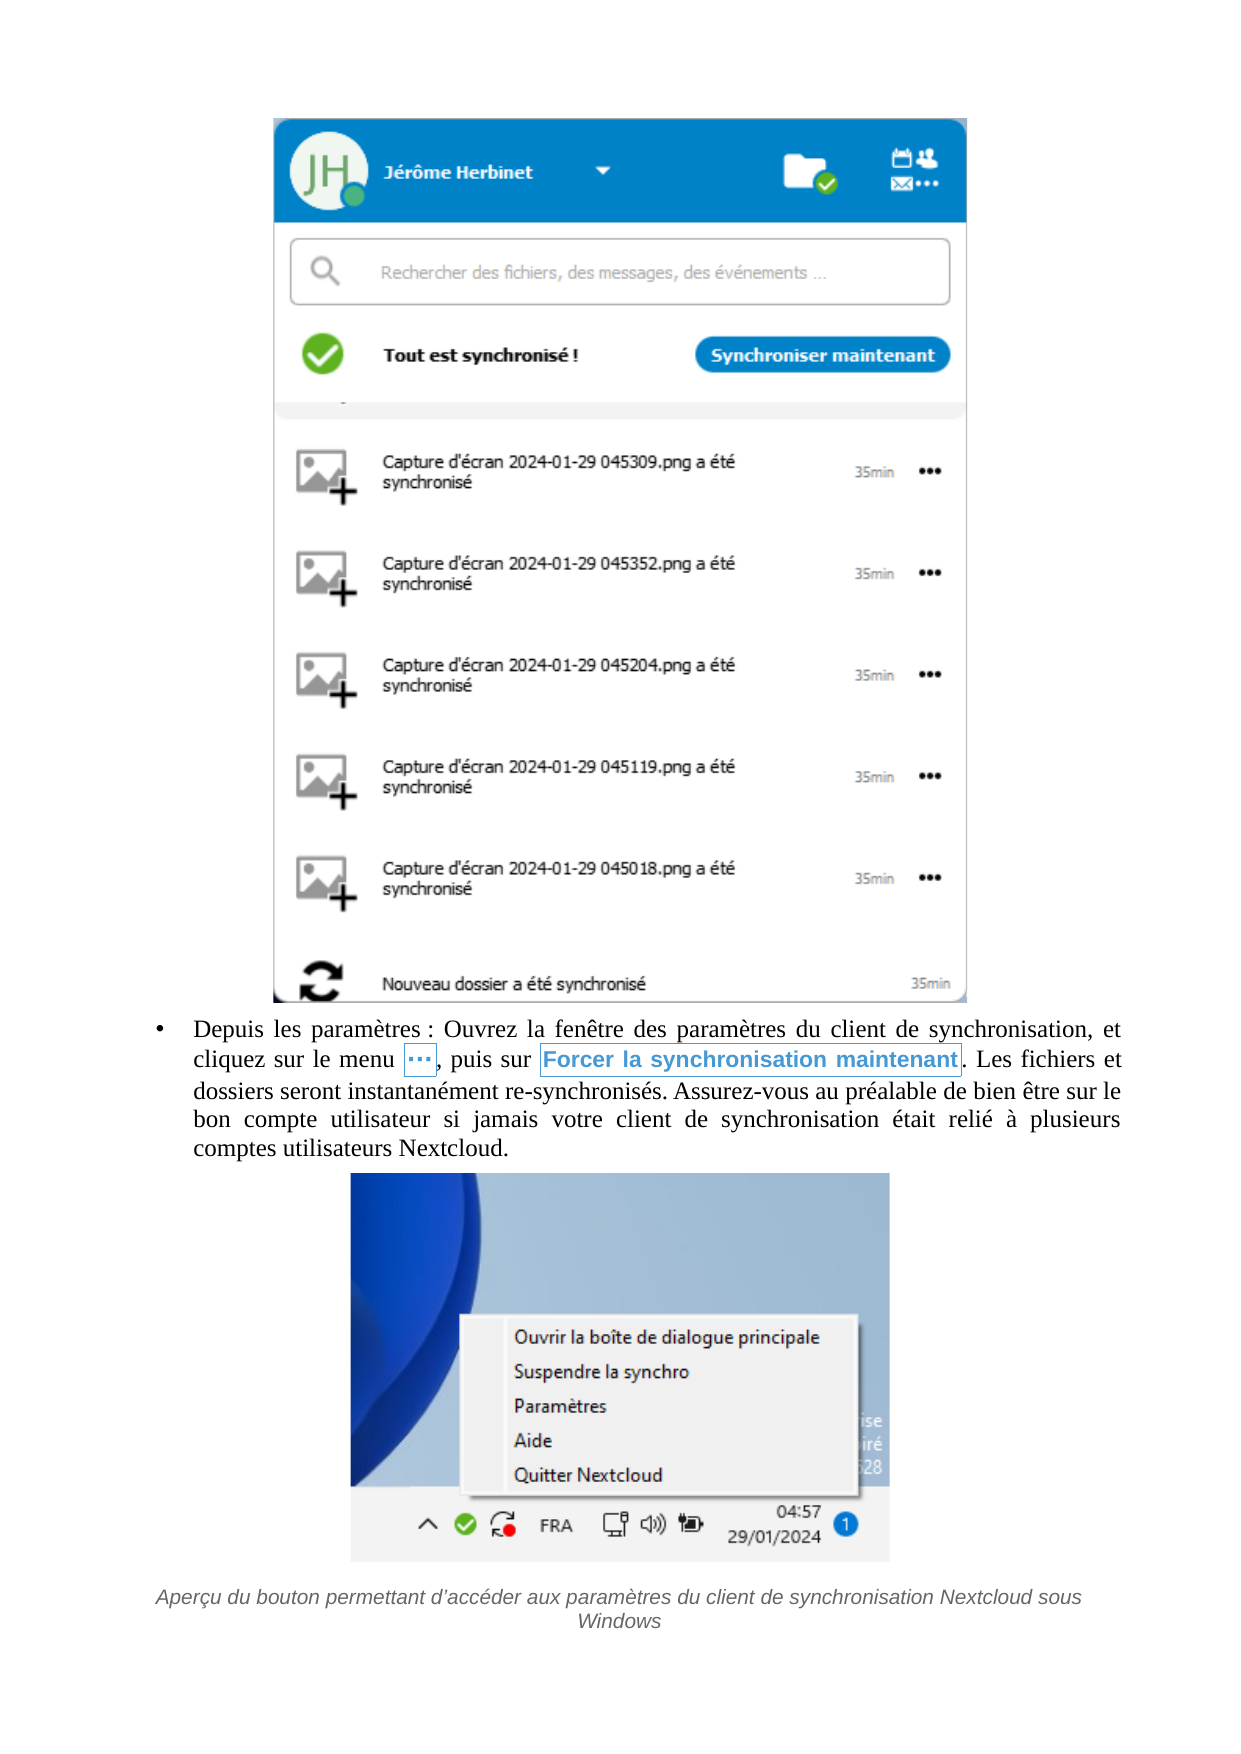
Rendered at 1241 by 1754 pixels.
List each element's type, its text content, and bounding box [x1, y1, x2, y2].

picture [350, 1173, 890, 1562]
picture [273, 118, 968, 1003]
list Depuis les paramètres : Ouvrez la fenêtre des paramètres du client de synchronisation, et cliquez sur le menu ⋅⋅⋅, puis sur Forcer la synchronisation maintenant. Les fichiers et dossiers seront instantanément re-synchronisés. Assurez-vous au préalable de bien être sur le bon compte utilisateur si jamais votre client de synchronisation était relié à plusieurs comptes utilisateurs Nextcloud. [156, 1014, 1122, 1162]
text Aperçu du bouton permettant d’accéder aux paramètres du client de synchronisation Nextcloud sous Windows [118, 1585, 1122, 1633]
